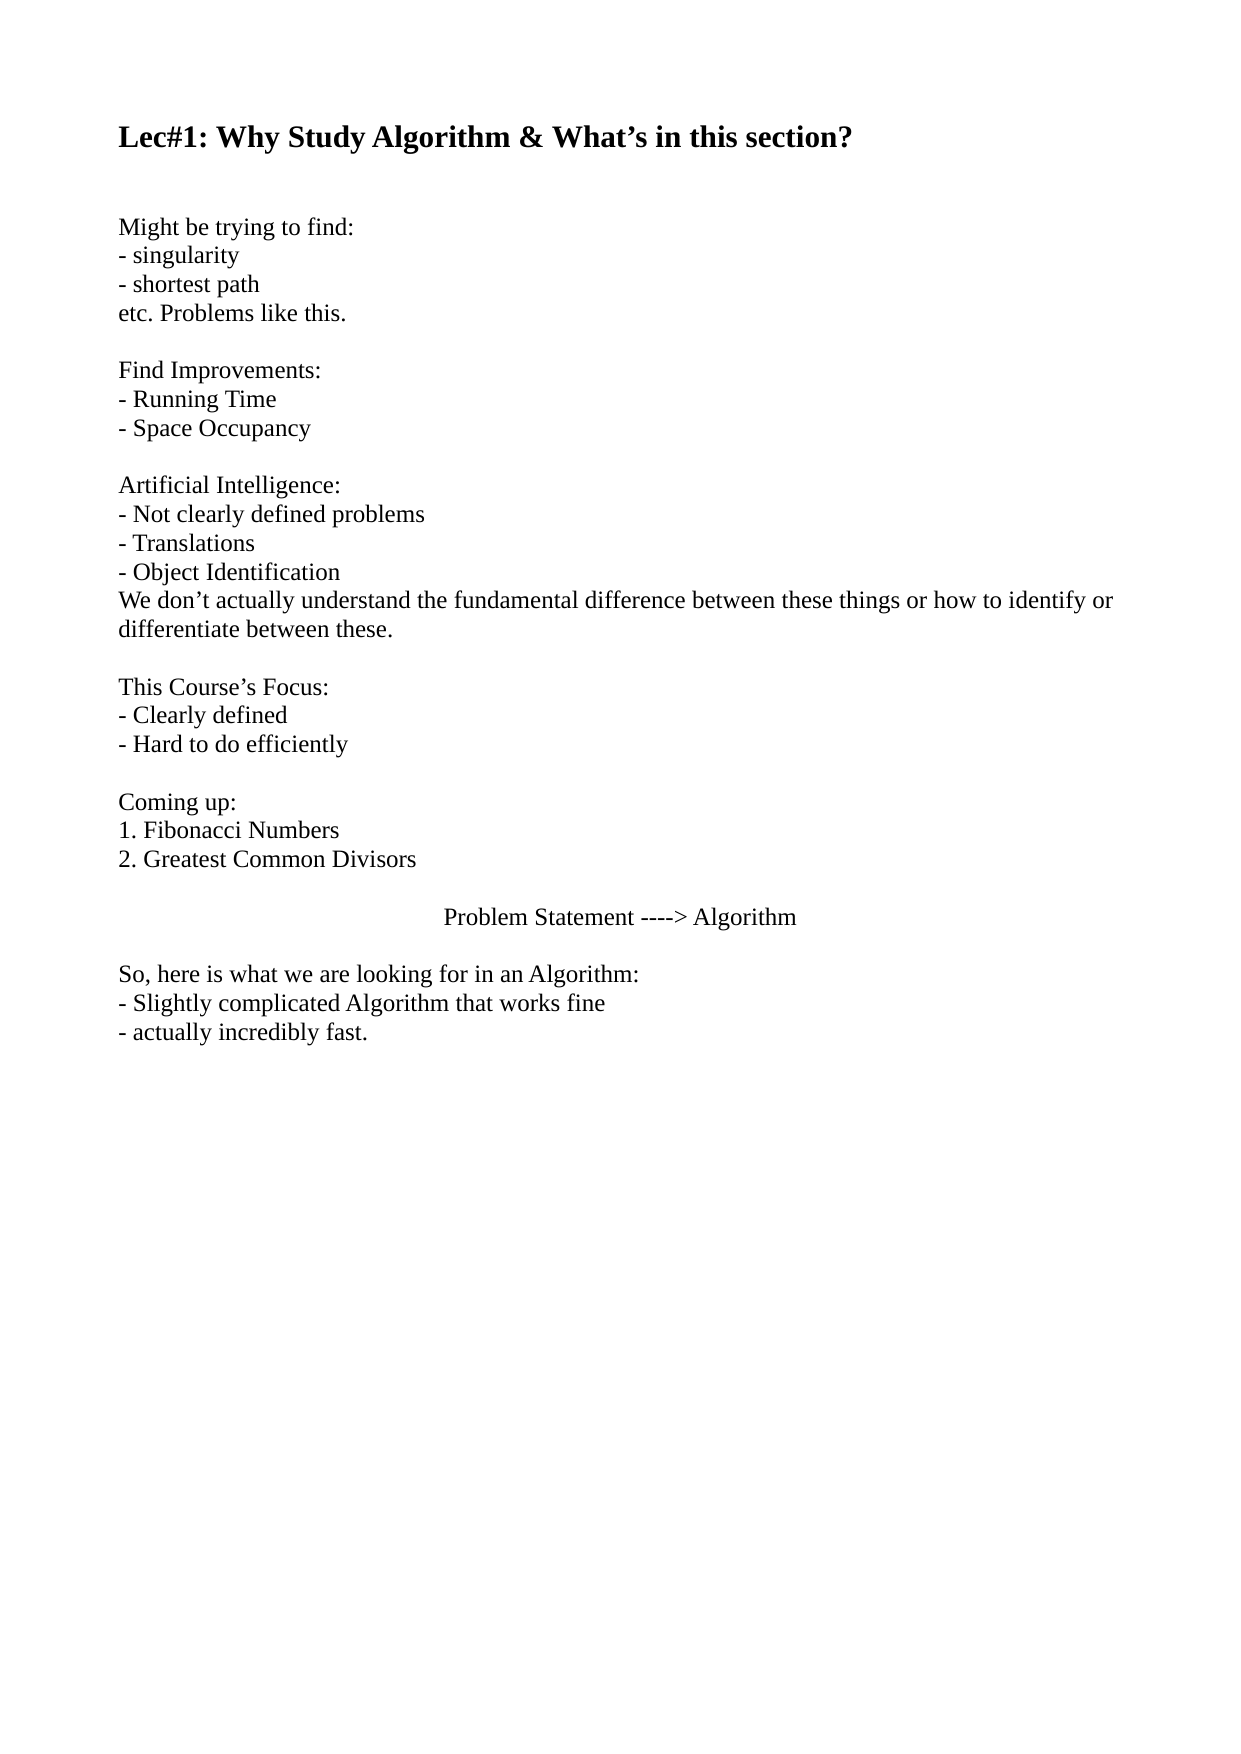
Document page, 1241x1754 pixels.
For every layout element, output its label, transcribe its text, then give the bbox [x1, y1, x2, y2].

text Artificial Intelligence: [118, 470, 1122, 499]
text etc. Problems like this. [118, 298, 1122, 327]
text 1. Fibonacci Numbers [118, 815, 1122, 844]
text - Space Occupancy [118, 413, 1122, 442]
text Might be trying to find: [118, 212, 1122, 240]
text - singularity [118, 240, 1122, 269]
text We don’t actually understand the fundamental difference between these things or how to identify or differentiate between these. [118, 585, 1122, 643]
text - Translations [118, 528, 1122, 557]
text - Running Time [118, 384, 1122, 413]
text - Not clearly defined problems [118, 499, 1122, 528]
text Find Improvements: [118, 355, 1122, 384]
text 2. Greatest Common Divisors [118, 844, 1122, 873]
text Problem Statement ----> Algorithm [118, 902, 1122, 930]
text - Clearly defined [118, 700, 1122, 729]
text - Hard to do efficiently [118, 729, 1122, 758]
text - shortest path [118, 269, 1122, 298]
text - actually incredibly fast. [118, 1017, 1122, 1045]
text So, here is what we are looking for in an Algorithm: [118, 959, 1122, 988]
text - Object Identification [118, 557, 1122, 585]
text Coming up: [118, 787, 1122, 815]
text This Course’s Focus: [118, 672, 1122, 700]
text Lec#1: Why Study Algorithm & What’s in this section? [118, 118, 1122, 154]
text - Slightly complicated Algorithm that works fine [118, 988, 1122, 1017]
